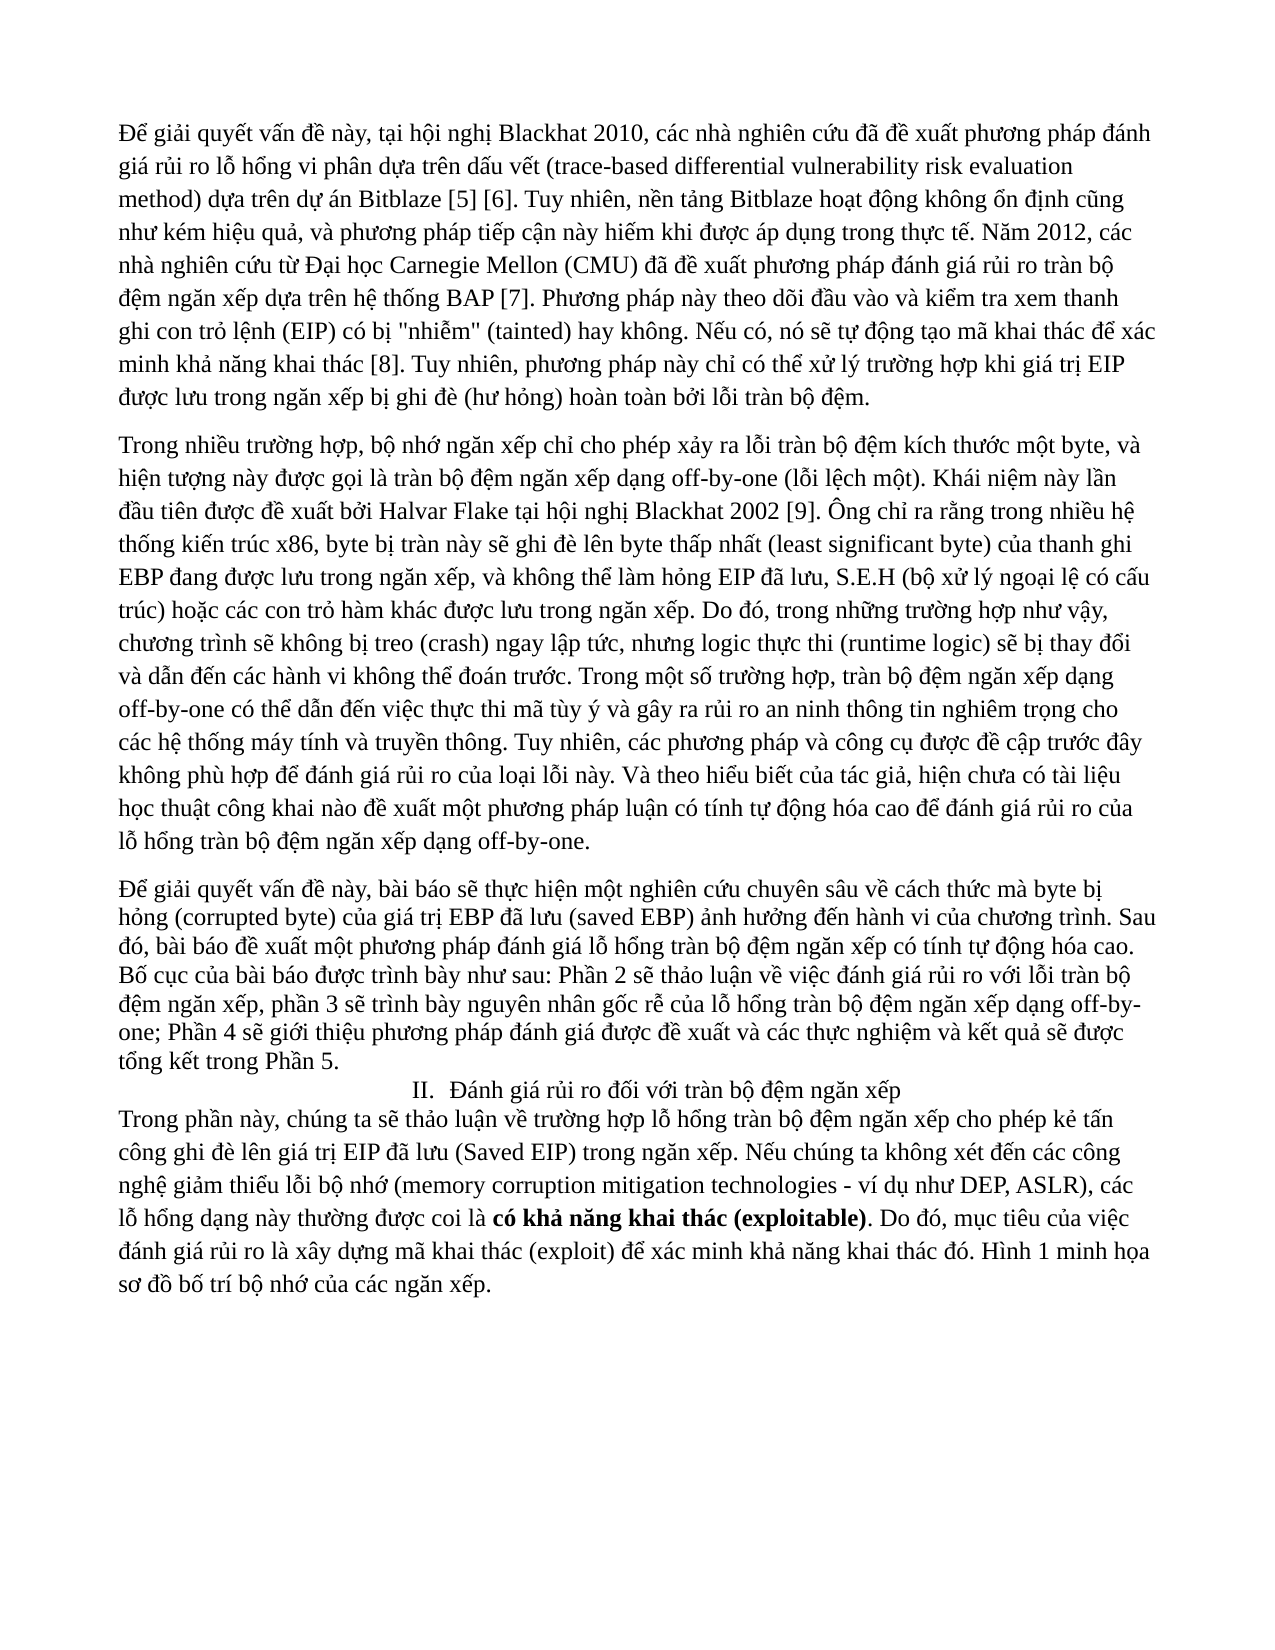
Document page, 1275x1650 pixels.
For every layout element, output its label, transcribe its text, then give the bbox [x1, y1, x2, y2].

text Để giải quyết vấn đề này, bài báo sẽ thực hiện một nghiên cứu chuyên sâu về cách thức mà byte bị hỏng (corrupted byte) của giá trị EBP đã lưu (saved EBP) ảnh hưởng đến hành vi của chương trình. Sau đó, bài báo đề xuất một phương pháp đánh giá lỗ hổng tràn bộ đệm ngăn xếp có tính tự động hóa cao. Bố cục của bài báo được trình bày như sau: Phần 2 sẽ thảo luận về việc đánh giá rủi ro với lỗi tràn bộ đệm ngăn xếp, phần 3 sẽ trình bày nguyên nhân gốc rễ của lỗ hổng tràn bộ đệm ngăn xếp dạng off-by-one; Phần 4 sẽ giới thiệu phương pháp đánh giá được đề xuất và các thực nghiệm và kết quả sẽ được tổng kết trong Phần 5. [118, 874, 1157, 1075]
text Trong phần này, chúng ta sẽ thảo luận về trường hợp lỗ hổng tràn bộ đệm ngăn xếp cho phép kẻ tấn công ghi đè lên giá trị EIP đã lưu (Saved EIP) trong ngăn xếp. Nếu chúng ta không xét đến các công nghệ giảm thiểu lỗi bộ nhớ (memory corruption mitigation technologies - ví dụ như DEP, ASLR), các lỗ hổng dạng này thường được coi là có khả năng khai thác (exploitable). Do đó, mục tiêu của việc đánh giá rủi ro là xây dựng mã khai thác (exploit) để xác minh khả năng khai thác đó. Hình 1 minh họa sơ đồ bố trí bộ nhớ của các ngăn xếp. [118, 1104, 1157, 1298]
text Trong nhiều trường hợp, bộ nhớ ngăn xếp chỉ cho phép xảy ra lỗi tràn bộ đệm kích thước một byte, và hiện tượng này được gọi là tràn bộ đệm ngăn xếp dạng off-by-one (lỗi lệch một). Khái niệm này lần đầu tiên được đề xuất bởi Halvar Flake tại hội nghị Blackhat 2002 [9]. Ông chỉ ra rằng trong nhiều hệ thống kiến trúc x86, byte bị tràn này sẽ ghi đè lên byte thấp nhất (least significant byte) của thanh ghi EBP đang được lưu trong ngăn xếp, và không thể làm hỏng EIP đã lưu, S.E.H (bộ xử lý ngoại lệ có cấu trúc) hoặc các con trỏ hàm khác được lưu trong ngăn xếp. Do đó, trong những trường hợp như vậy, chương trình sẽ không bị treo (crash) ngay lập tức, nhưng logic thực thi (runtime logic) sẽ bị thay đổi và dẫn đến các hành vi không thể đoán trước. Trong một số trường hợp, tràn bộ đệm ngăn xếp dạng off-by-one có thể dẫn đến việc thực thi mã tùy ý và gây ra rủi ro an ninh thông tin nghiêm trọng cho các hệ thống máy tính và truyền thông. Tuy nhiên, các phương pháp và công cụ được đề cập trước đây không phù hợp để đánh giá rủi ro của loại lỗi này. Và theo hiểu biết của tác giả, hiện chưa có tài liệu học thuật công khai nào đề xuất một phương pháp luận có tính tự động hóa cao để đánh giá rủi ro của lỗ hổng tràn bộ đệm ngăn xếp dạng off-by-one. [118, 430, 1157, 855]
list Đánh giá rủi ro đối với tràn bộ đệm ngăn xếp [156, 1075, 1157, 1104]
text Để giải quyết vấn đề này, tại hội nghị Blackhat 2010, các nhà nghiên cứu đã đề xuất phương pháp đánh giá rủi ro lỗ hổng vi phân dựa trên dấu vết (trace-based differential vulnerability risk evaluation method) dựa trên dự án Bitblaze [5] [6]. Tuy nhiên, nền tảng Bitblaze hoạt động không ổn định cũng như kém hiệu quả, và phương pháp tiếp cận này hiếm khi được áp dụng trong thực tế. Năm 2012, các nhà nghiên cứu từ Đại học Carnegie Mellon (CMU) đã đề xuất phương pháp đánh giá rủi ro tràn bộ đệm ngăn xếp dựa trên hệ thống BAP [7]. Phương pháp này theo dõi đầu vào và kiểm tra xem thanh ghi con trỏ lệnh (EIP) có bị "nhiễm" (tainted) hay không. Nếu có, nó sẽ tự động tạo mã khai thác để xác minh khả năng khai thác [8]. Tuy nhiên, phương pháp này chỉ có thể xử lý trường hợp khi giá trị EIP được lưu trong ngăn xếp bị ghi đè (hư hỏng) hoàn toàn bởi lỗi tràn bộ đệm. [118, 118, 1157, 411]
